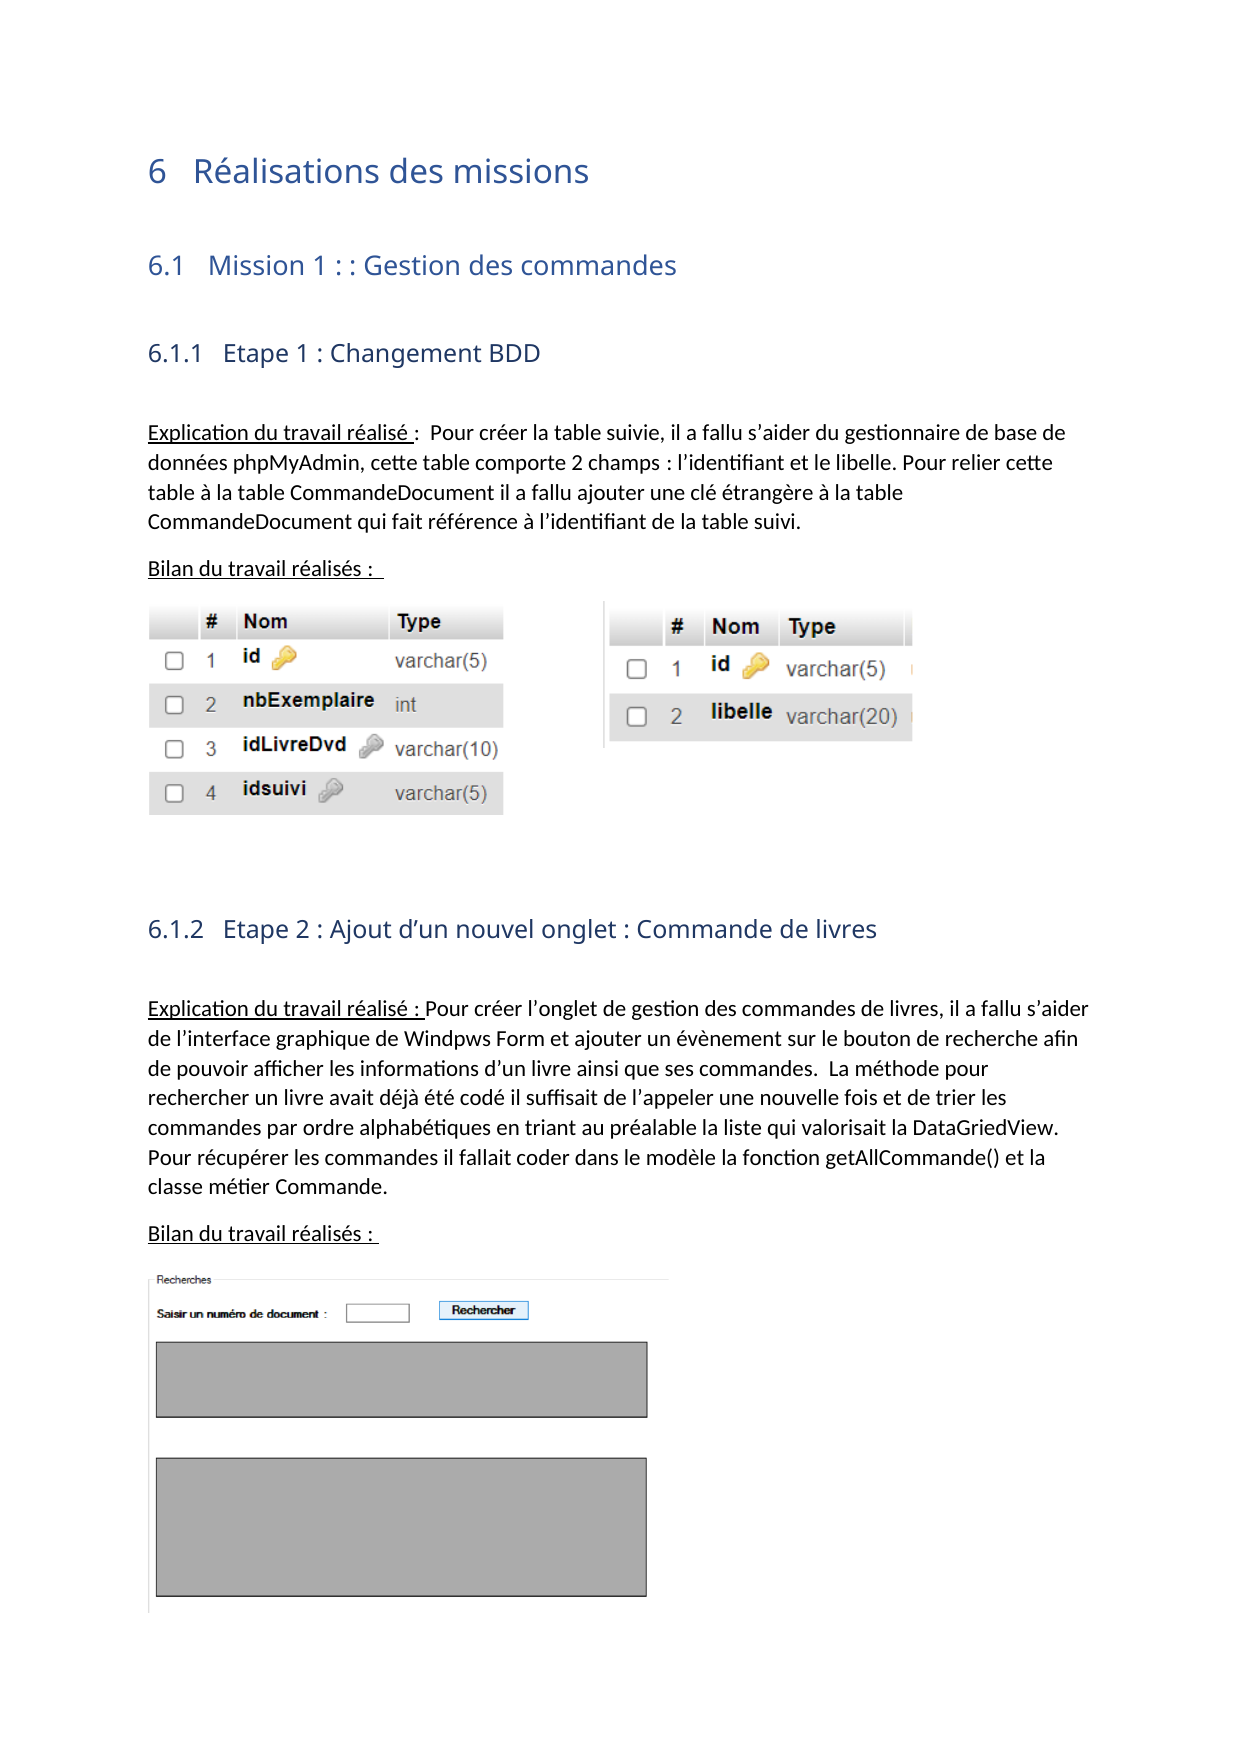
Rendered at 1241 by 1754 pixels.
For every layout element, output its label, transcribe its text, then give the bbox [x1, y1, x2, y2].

text Explication du travail réalisé : Pour créer l’onglet de gestion des commandes de livres, il a fallu s’aider de l’interface graphique de Windpws Form et ajouter un évènement sur le bouton de recherche afin de pouvoir afficher les informations d’un livre ainsi que ses commandes. La méthode pour rechercher un livre avait déjà été codé il suffisait de l’appeler une nouvelle fois et de trier les commandes par ordre alphabétiques en triant au préalable la liste qui valorisait la DataGriedView. Pour récupérer les commandes il fallait coder dans le modèle la fonction getAllCommande() et la classe métier Commande. [148, 994, 1093, 1200]
subtitle Etape 2 : Ajout d’un nouvel onglet : Commande de livres [148, 912, 1093, 946]
text Bilan du travail réalisés : [148, 554, 1093, 582]
text Bilan du travail réalisés : [148, 1219, 1093, 1247]
subtitle Etape 1 : Changement BDD [148, 336, 1093, 370]
subtitle Mission 1 : : Gestion des commandes [148, 246, 1093, 283]
subtitle Réalisations des missions [148, 148, 1093, 193]
text Explication du travail réalisé : Pour créer la table suivie, il a fallu s’aider du gestionnaire de base de données phpMyAdmin, cette table comporte 2 champs : l’identifiant et le libelle. Pour relier cette table à la table CommandeDocument il a fallu ajouter une clé étrangère à la table CommandeDocument qui fait référence à l’identifiant de la table suivi. [148, 418, 1093, 535]
